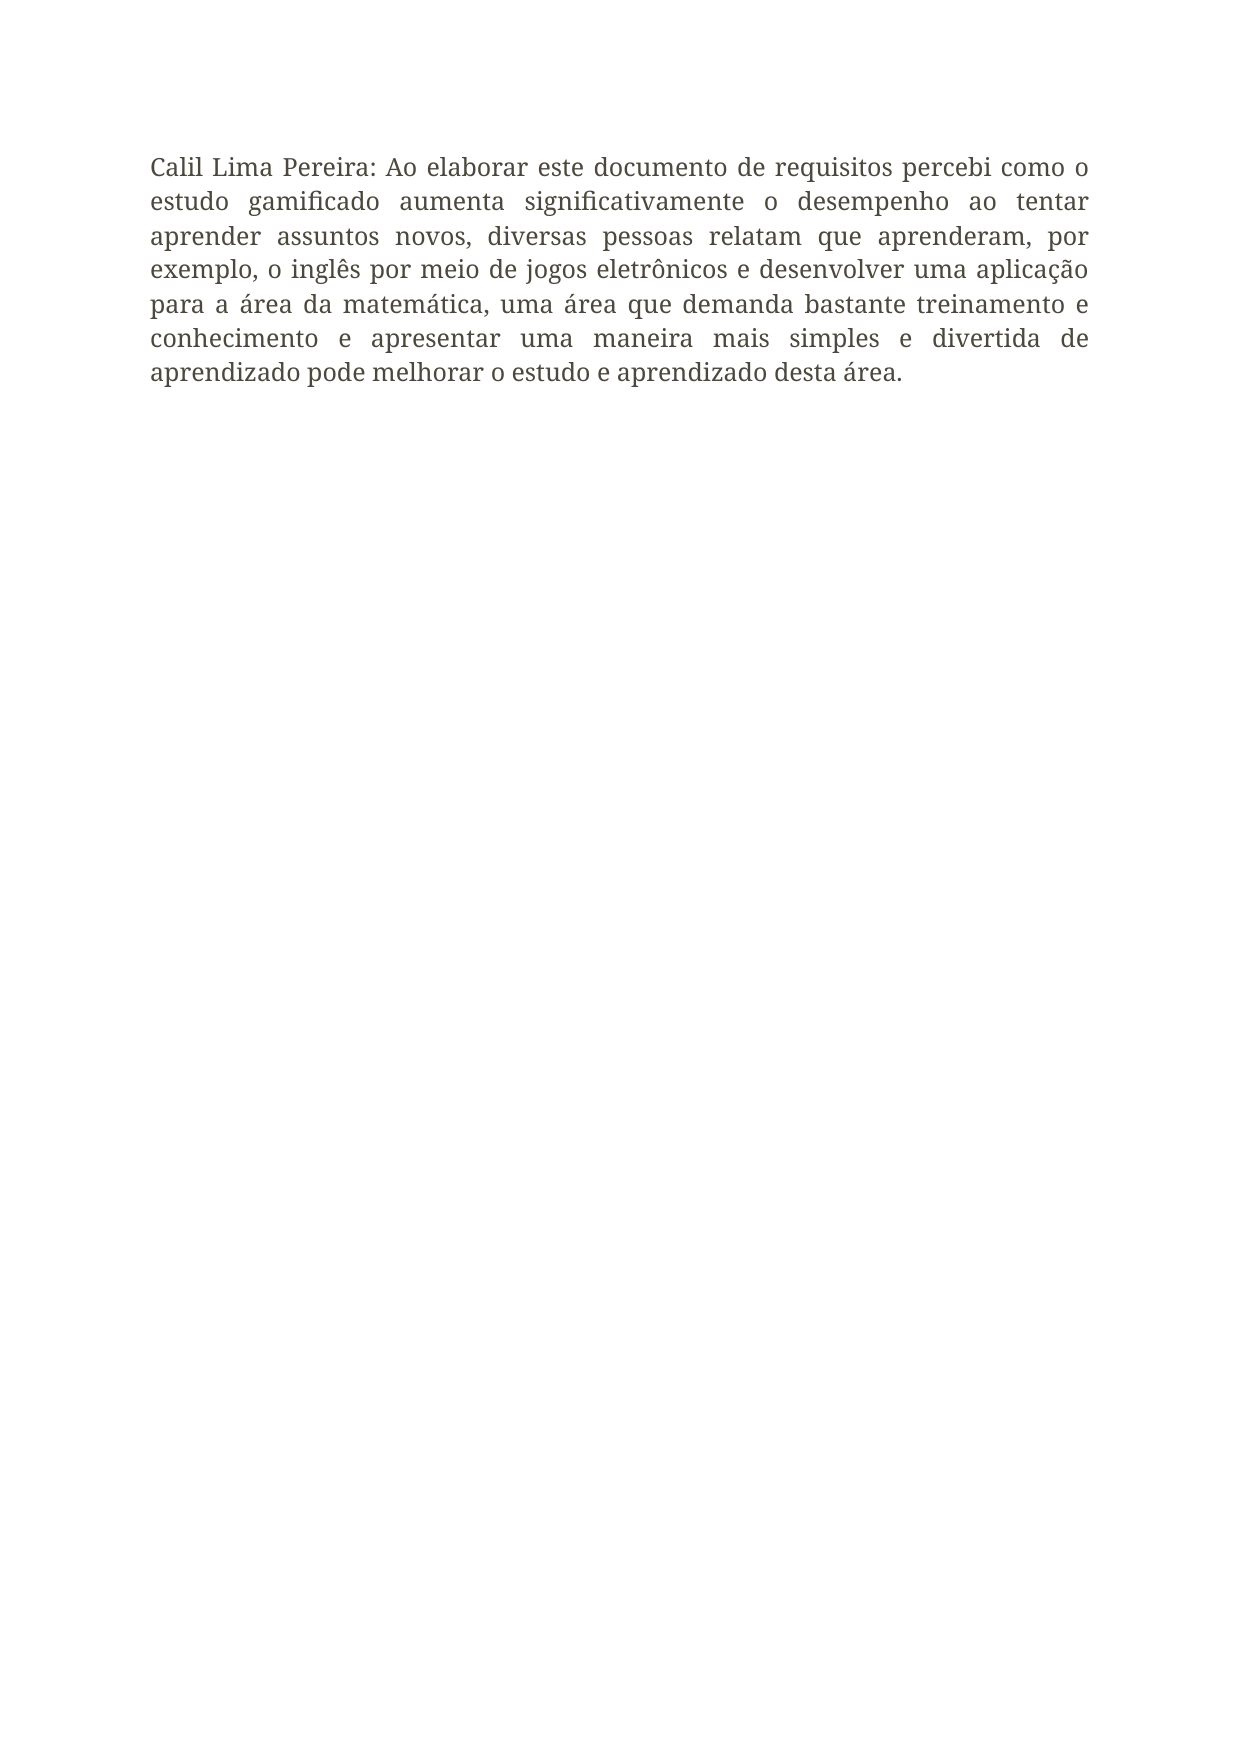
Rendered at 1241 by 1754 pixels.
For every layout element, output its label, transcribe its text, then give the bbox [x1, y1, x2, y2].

text Calil Lima Pereira: Ao elaborar este documento de requisitos percebi como o estudo gamificado aumenta significativamente o desempenho ao tentar aprender assuntos novos, diversas pessoas relatam que aprenderam, por exemplo, o inglês por meio de jogos eletrônicos e desenvolver uma aplicação para a área da matemática, uma área que demanda bastante treinamento e conhecimento e apresentar uma maneira mais simples e divertida de aprendizado pode melhorar o estudo e aprendizado desta área. [150, 150, 1090, 388]
